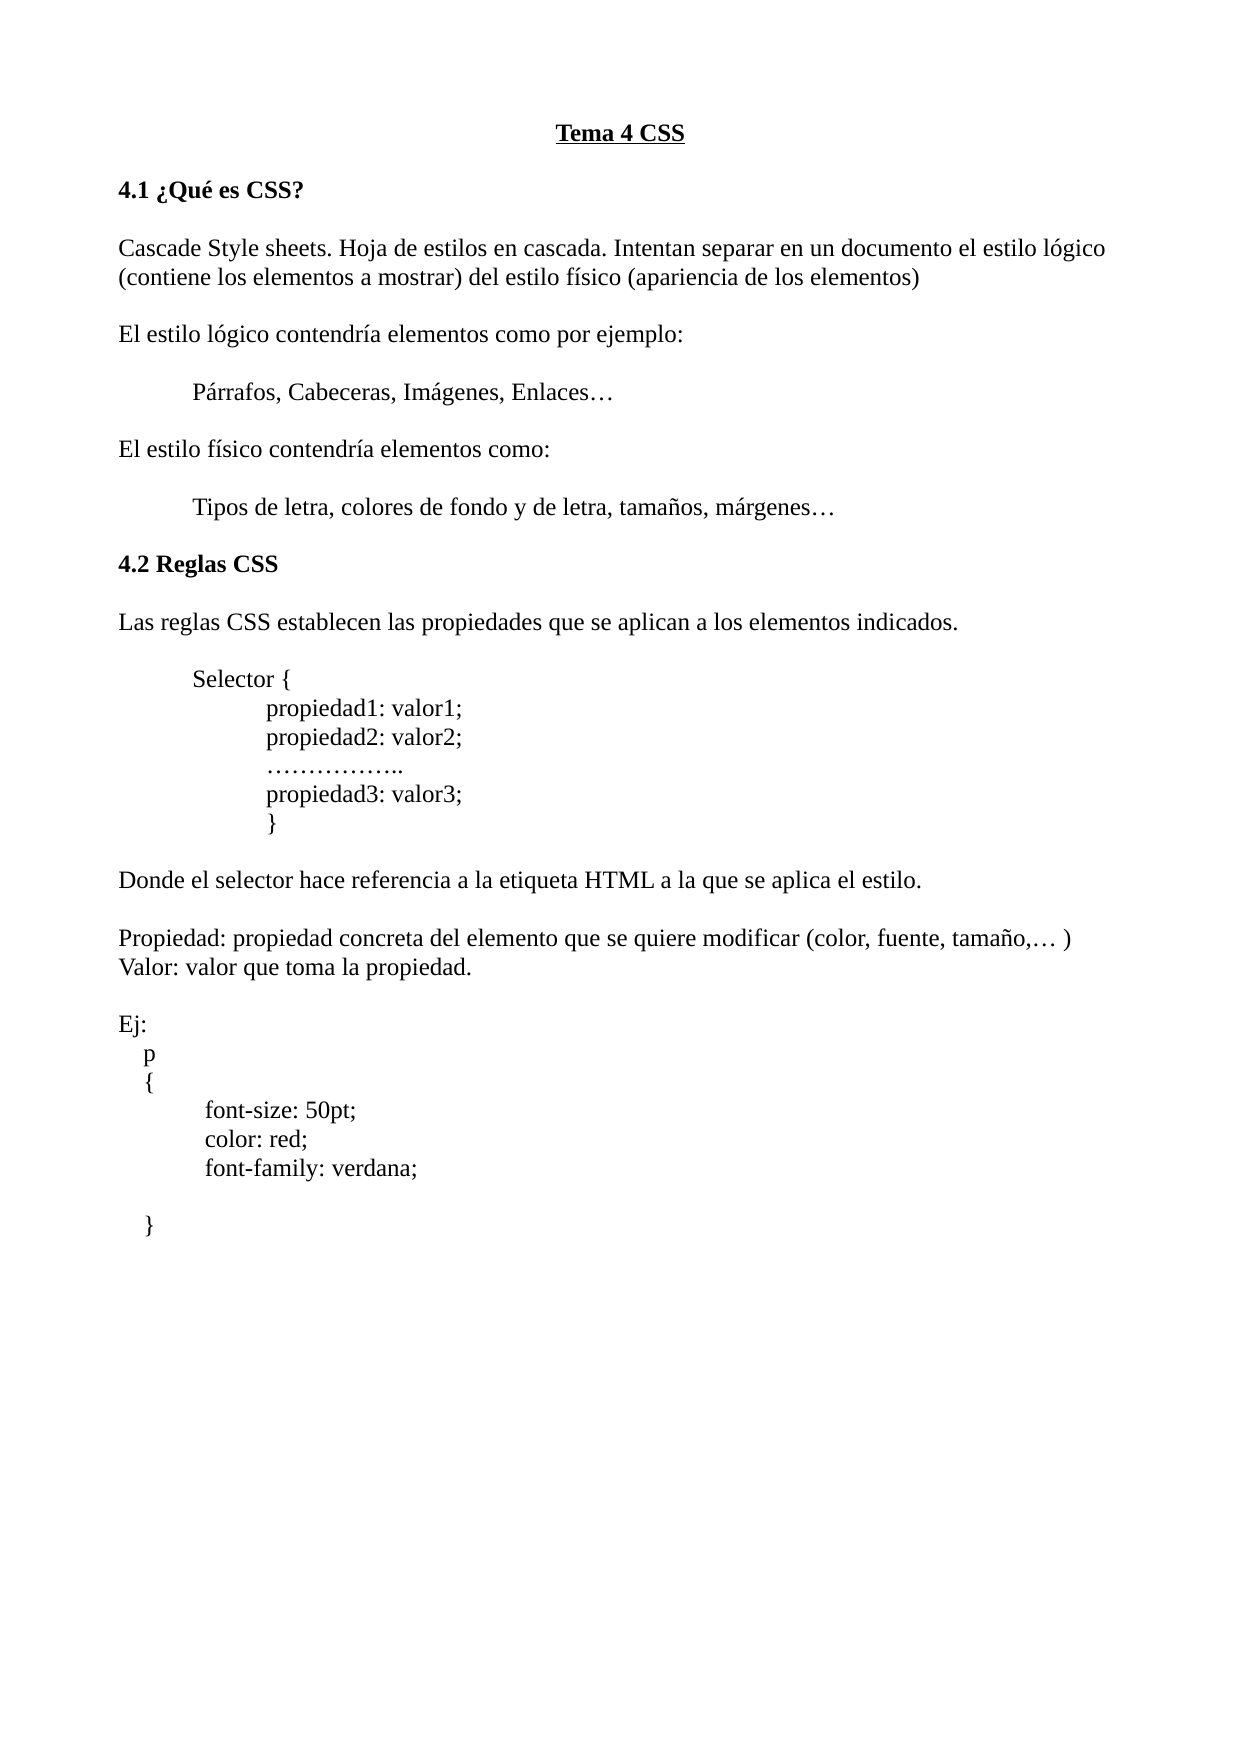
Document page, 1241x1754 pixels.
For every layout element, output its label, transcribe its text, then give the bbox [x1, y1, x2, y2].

text El estilo lógico contendría elementos como por ejemplo: [118, 319, 1122, 348]
text …………….. [118, 751, 1122, 779]
text propiedad1: valor1; [118, 693, 1122, 722]
text { [118, 1067, 1122, 1096]
text Selector { [118, 664, 1122, 693]
text propiedad3: valor3; [118, 779, 1122, 808]
text color: red; [118, 1124, 1122, 1153]
text Párrafos, Cabeceras, Imágenes, Enlaces… [118, 377, 1122, 406]
text 4.2 Reglas CSS [118, 549, 1122, 578]
text Tema 4 CSS [118, 118, 1122, 147]
text Cascade Style sheets. Hoja de estilos en cascada. Intentan separar en un documento el estilo lógico (contiene los elementos a mostrar) del estilo físico (apariencia de los elementos) [118, 233, 1122, 291]
text Tipos de letra, colores de fondo y de letra, tamaños, márgenes… [118, 492, 1122, 521]
text 4.1 ¿Qué es CSS? [118, 176, 1122, 204]
text Las reglas CSS establecen las propiedades que se aplican a los elementos indicados. [118, 607, 1122, 636]
text Donde el selector hace referencia a la etiqueta HTML a la que se aplica el estilo. [118, 866, 1122, 894]
text font-size: 50pt; [118, 1096, 1122, 1124]
text p [118, 1038, 1122, 1067]
text propiedad2: valor2; [118, 722, 1122, 751]
text El estilo físico contendría elementos como: [118, 434, 1122, 463]
text } [118, 1211, 1122, 1239]
text } [118, 808, 1122, 837]
text Ej: [118, 1009, 1122, 1038]
text font-family: verdana; [118, 1153, 1122, 1182]
text Valor: valor que toma la propiedad. [118, 952, 1122, 981]
text Propiedad: propiedad concreta del elemento que se quiere modificar (color, fuente, tamaño,… ) [118, 923, 1122, 952]
